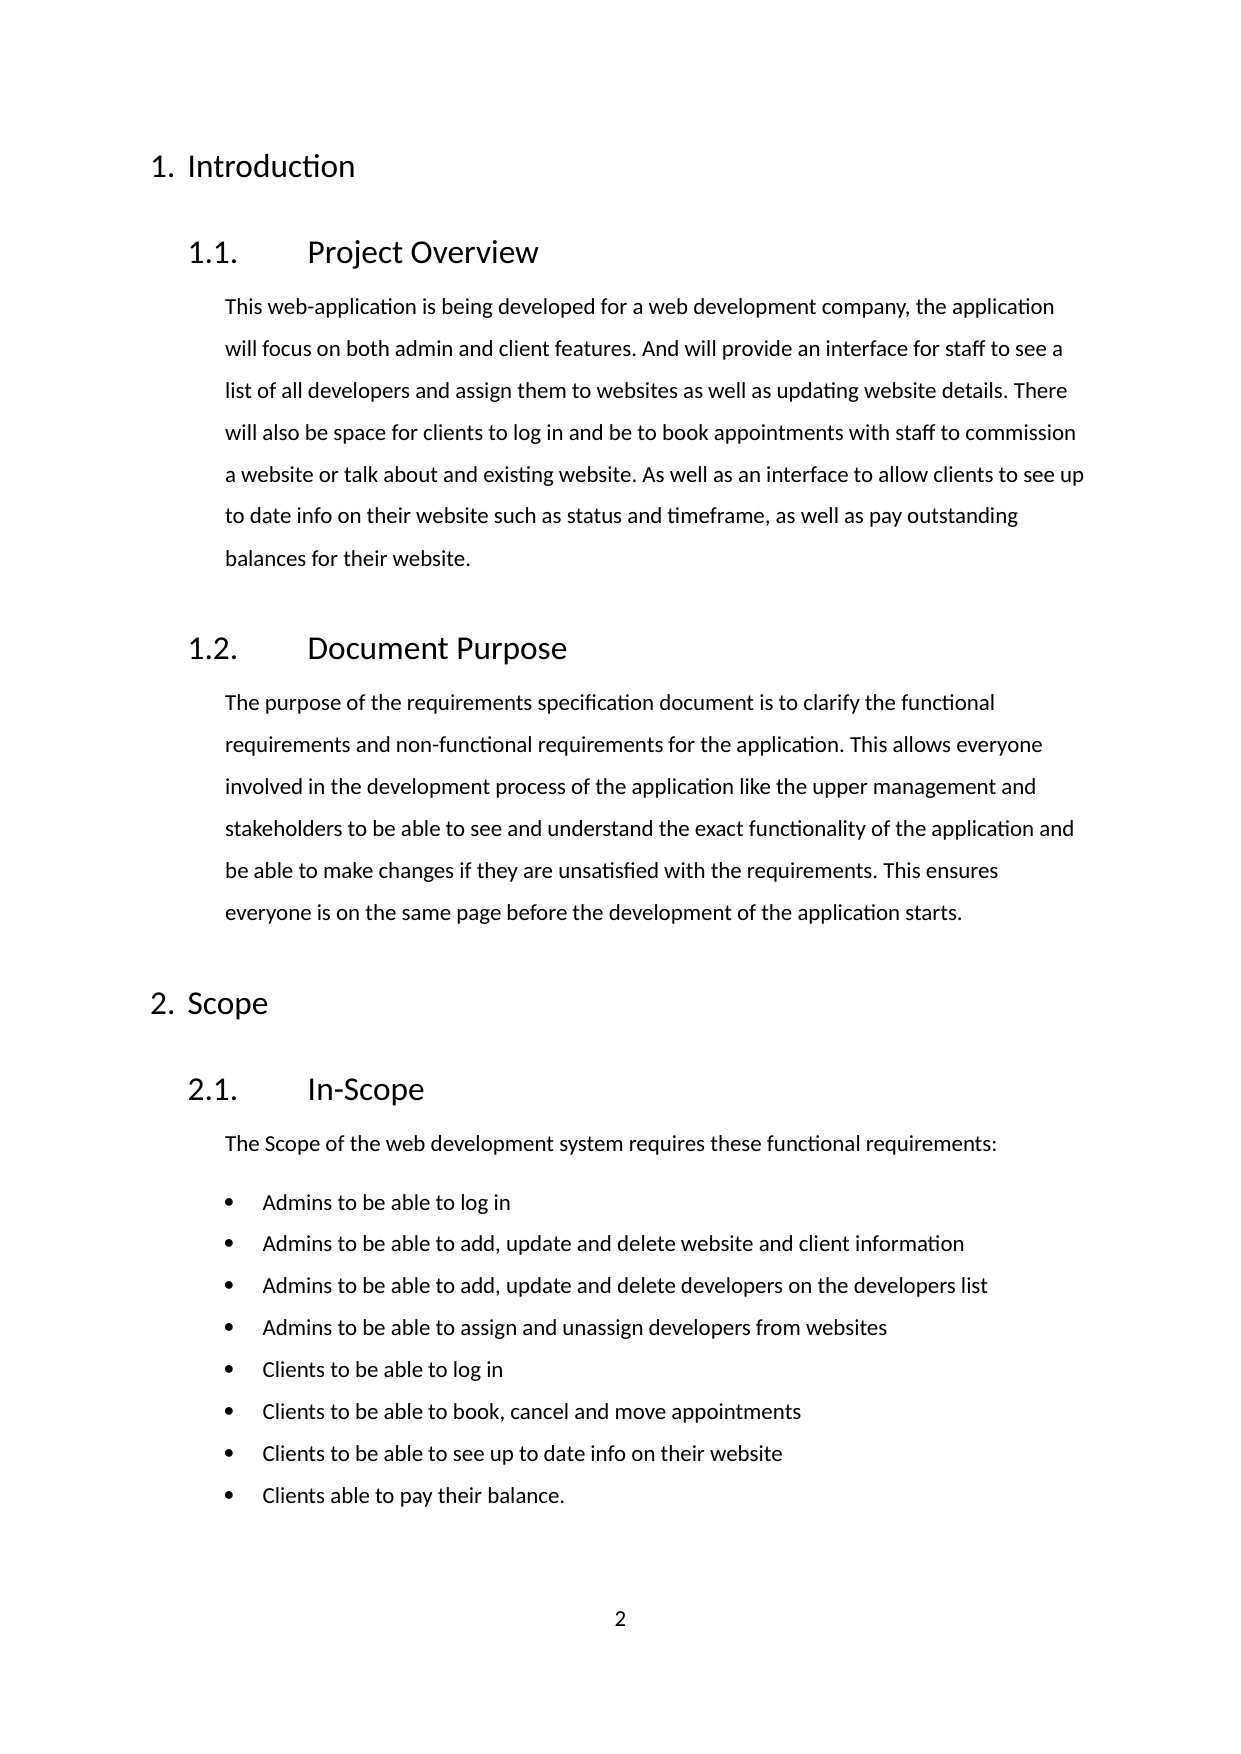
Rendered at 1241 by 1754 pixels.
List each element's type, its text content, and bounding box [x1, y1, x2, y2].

list Admins to be able to add, update and delete website and client information [225, 1229, 1090, 1258]
text This web-application is being developed for a web development company, the application will focus on both admin and client features. And will provide an interface for staff to see a list of all developers and assign them to websites as well as updating website details. There will also be space for clients to log in and be to book appointments with staff to commission a website or talk about and existing website. As well as an interface to allow clients to see up to date info on their website such as status and timeframe, as well as pay outstanding balances for their website. [225, 292, 1090, 572]
subtitle Document Purpose [187, 627, 1090, 668]
list Admins to be able to add, update and delete developers on the developers list [225, 1272, 1090, 1299]
subtitle Scope [150, 982, 1090, 1023]
text The Scope of the web development system requires these functional requirements: [187, 1129, 1090, 1157]
subtitle In-Scope [187, 1068, 1090, 1109]
subtitle Project Overview [187, 231, 1090, 271]
list Admins to be able to assign and unassign developers from websites [225, 1313, 1090, 1342]
list Clients to be able to see up to date info on their website [225, 1439, 1090, 1467]
list Clients able to pay their balance. [225, 1481, 1090, 1509]
text The purpose of the requirements specification document is to clarify the functional requirements and non-functional requirements for the application. This allows everyone involved in the development process of the application like the upper management and stakeholders to be able to see and understand the exact functionality of the application and be able to make changes if they are unsatisfied with the requirements. This ensures everyone is on the same page before the development of the application starts. [225, 688, 1090, 926]
list Clients to be able to book, cancel and move appointments [225, 1397, 1090, 1426]
list Admins to be able to log in [225, 1188, 1090, 1216]
list Clients to be able to log in [225, 1356, 1090, 1383]
subtitle Introduction [150, 145, 1090, 185]
